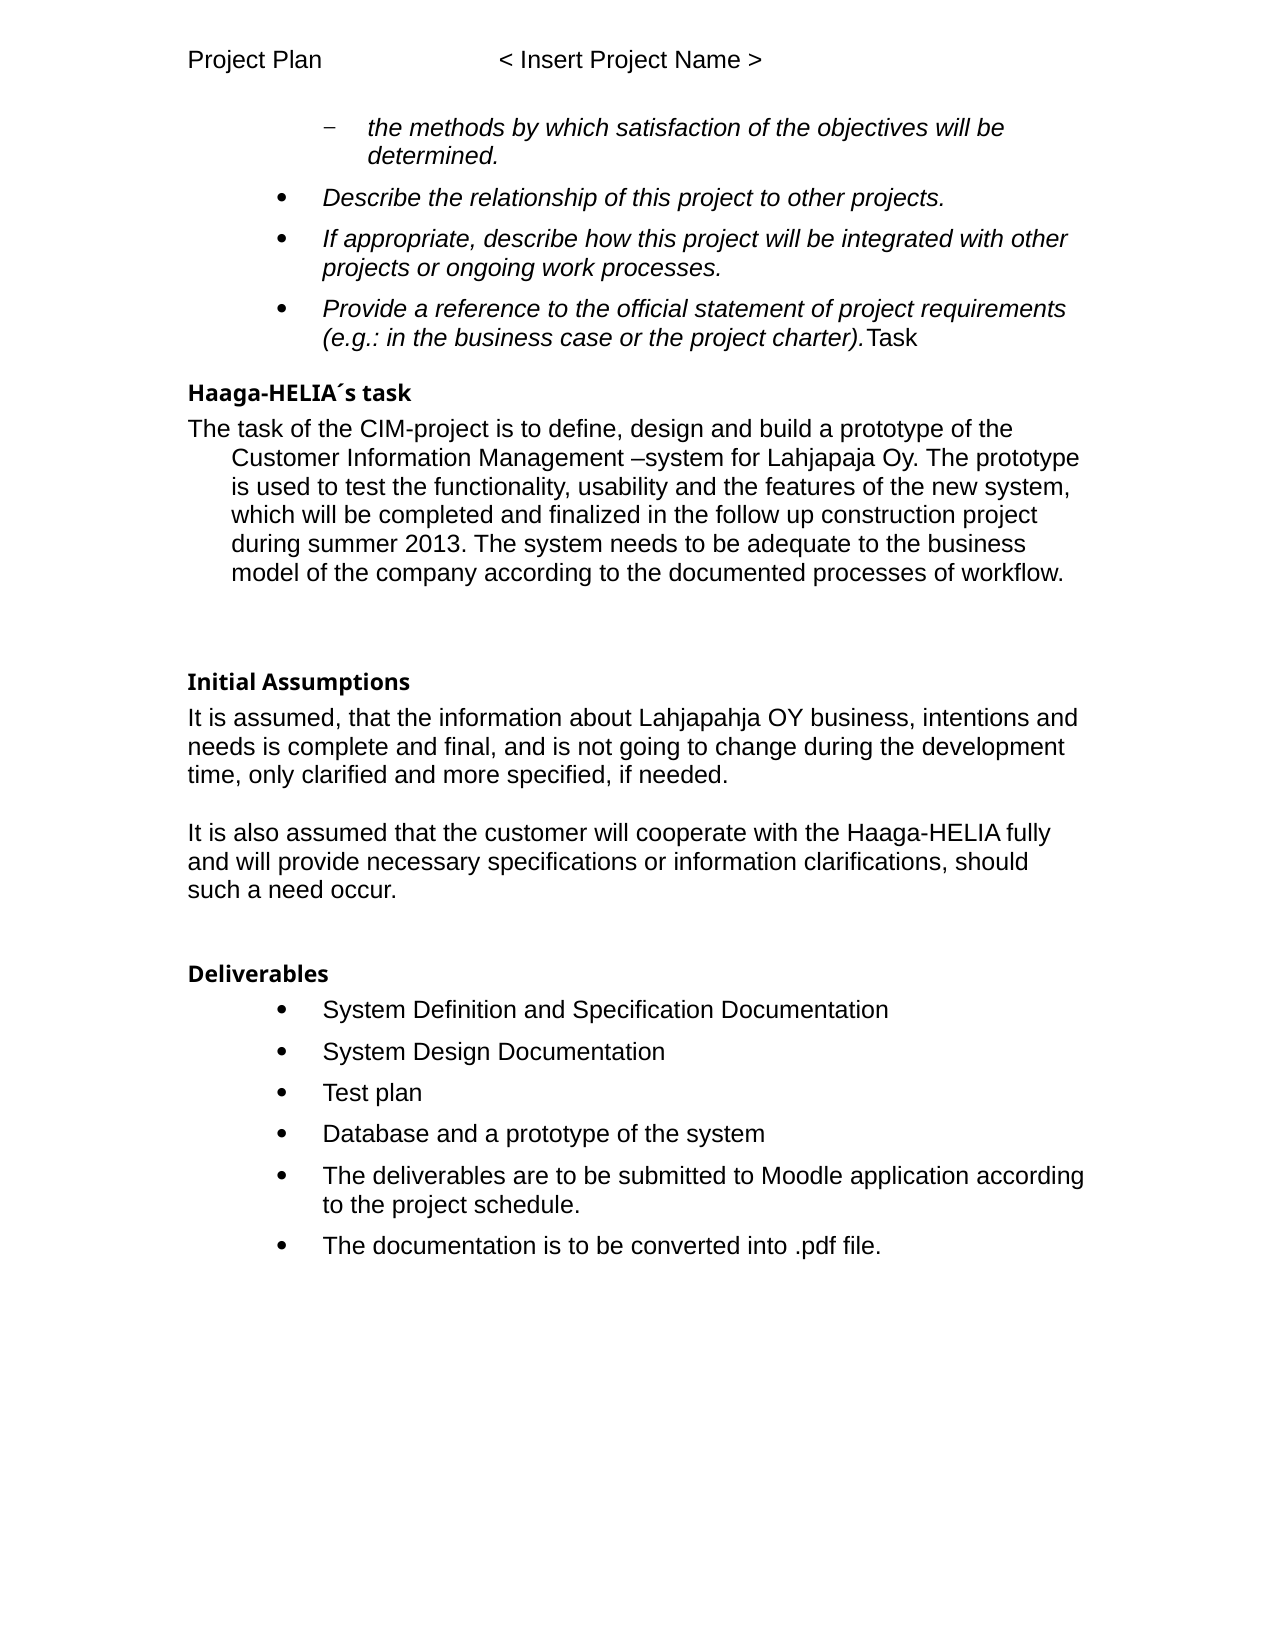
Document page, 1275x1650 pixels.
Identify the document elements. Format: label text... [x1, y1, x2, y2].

list the methods by which satisfaction of the objectives will be determined. [322, 112, 1087, 170]
text It is assumed, that the information about Lahjapahja OY business, intentions and needs is complete and final, and is not going to change during the development time, only clarified and more specified, if needed. [187, 703, 1087, 789]
list Provide a reference to the official statement of project requirements (e.g.: in the business case or the project charter).Task [277, 294, 1087, 352]
list The documentation is to be converted into .pdf file. [277, 1231, 1087, 1260]
list The deliverables are to be submitted to Moodle application according to the project schedule. [277, 1161, 1087, 1218]
list If appropriate, describe how this project will be integrated with other projects or ongoing work processes. [277, 224, 1087, 282]
list System Design Documentation [277, 1037, 1087, 1066]
list System Definition and Specification Documentation [277, 995, 1087, 1024]
list Database and a prototype of the system [277, 1119, 1087, 1148]
subtitle Deliverables [187, 958, 1087, 989]
subtitle Initial Assumptions [187, 665, 1087, 697]
list Describe the relationship of this project to other projects. [277, 183, 1087, 211]
list Test plan [277, 1078, 1087, 1107]
subtitle Haaga-HELIA´s task [187, 377, 1087, 408]
text The task of the CIM-project is to define, design and build a prototype of the Customer Information Management –system for Lahjapaja Oy. The prototype is used to test the functionality, usability and the features of the new system, which will be completed and finalized in the follow up construction project during summer 2013. The system needs to be adequate to the business model of the company according to the documented processes of workflow. [187, 414, 1087, 587]
text It is also assumed that the customer will cooperate with the Haaga-HELIA fully and will provide necessary specifications or information clarifications, should such a need occur. [187, 818, 1087, 904]
